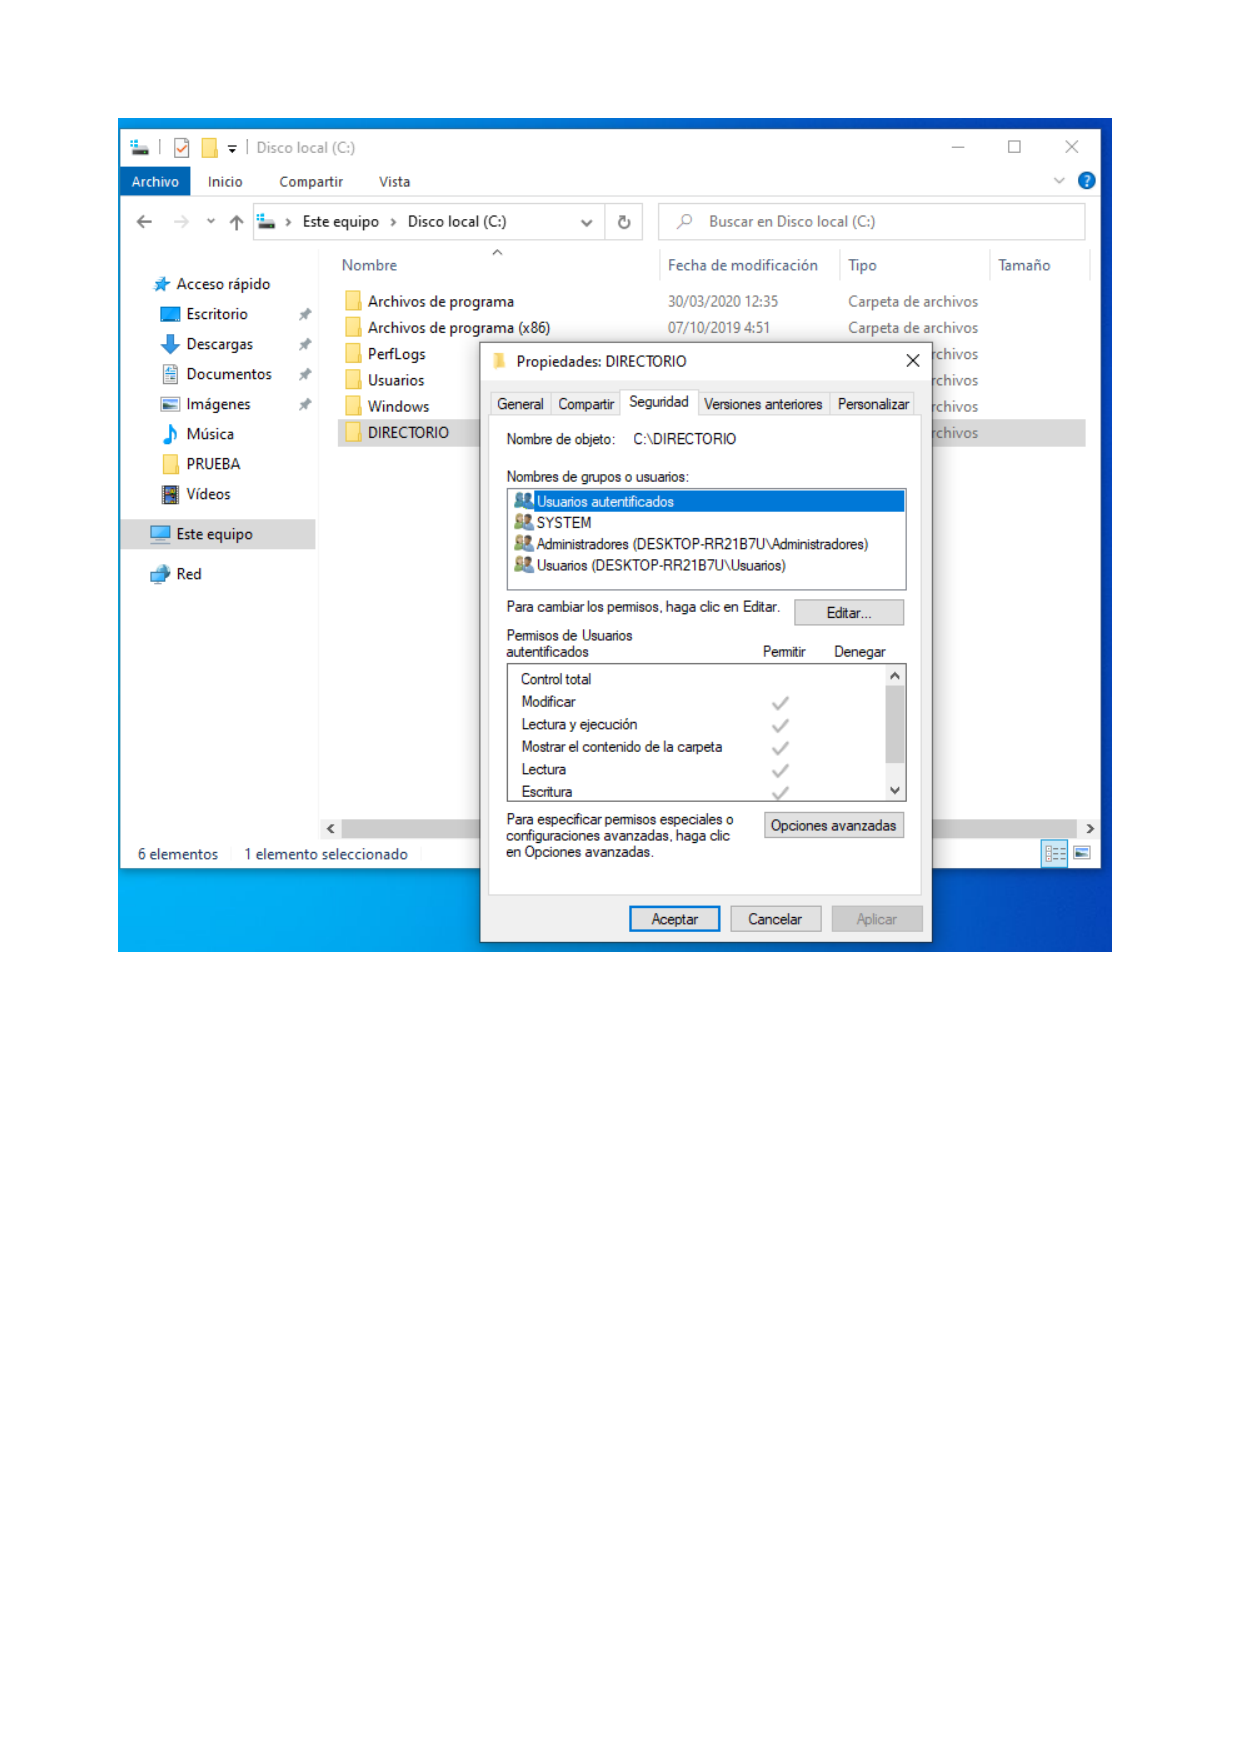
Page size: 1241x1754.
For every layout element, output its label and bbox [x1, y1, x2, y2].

picture [118, 118, 1112, 952]
